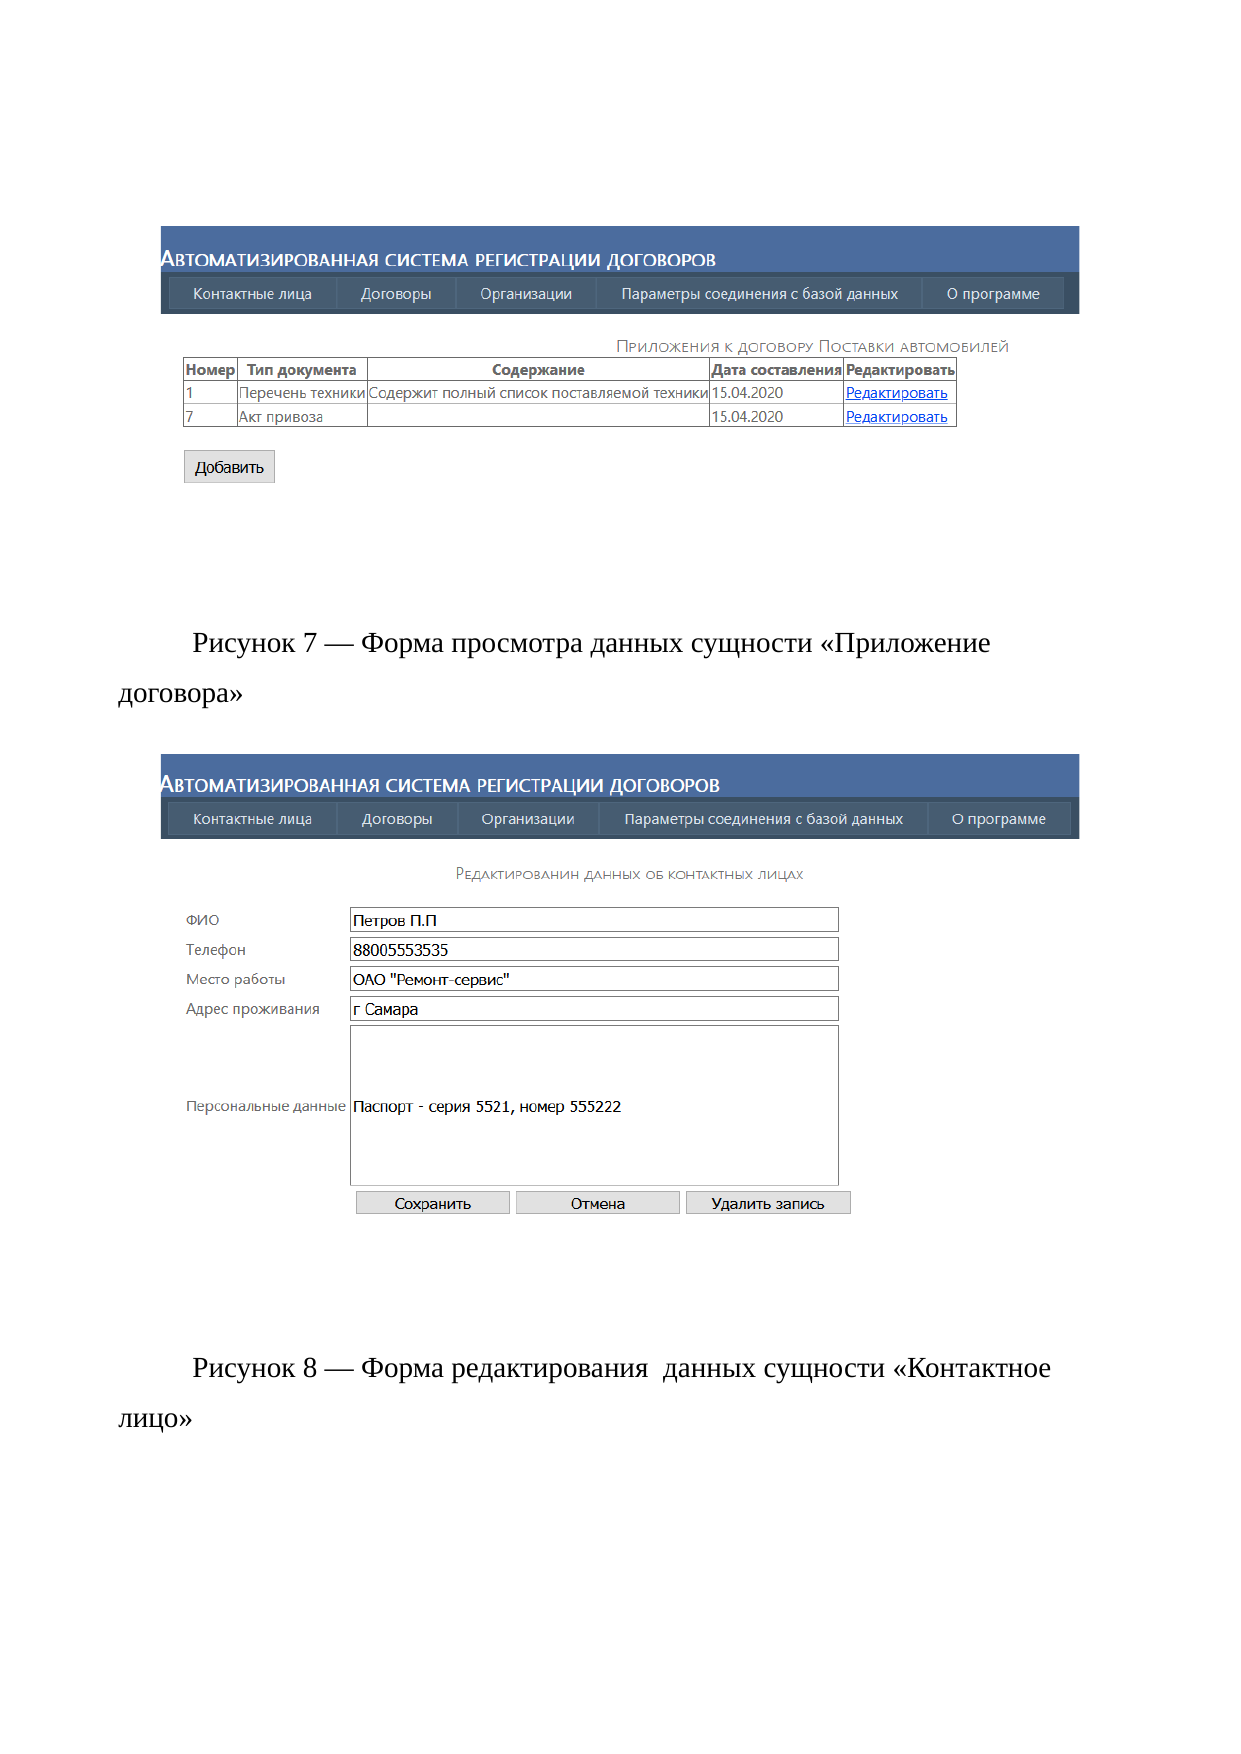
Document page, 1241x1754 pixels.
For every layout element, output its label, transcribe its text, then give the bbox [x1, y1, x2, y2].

text Рисунок 8 — Форма редактирования данных сущности «Контактное лицо» [118, 1350, 1122, 1434]
text Рисунок 7 — Форма просмотра данных сущности «Приложение договора» [118, 625, 1122, 709]
